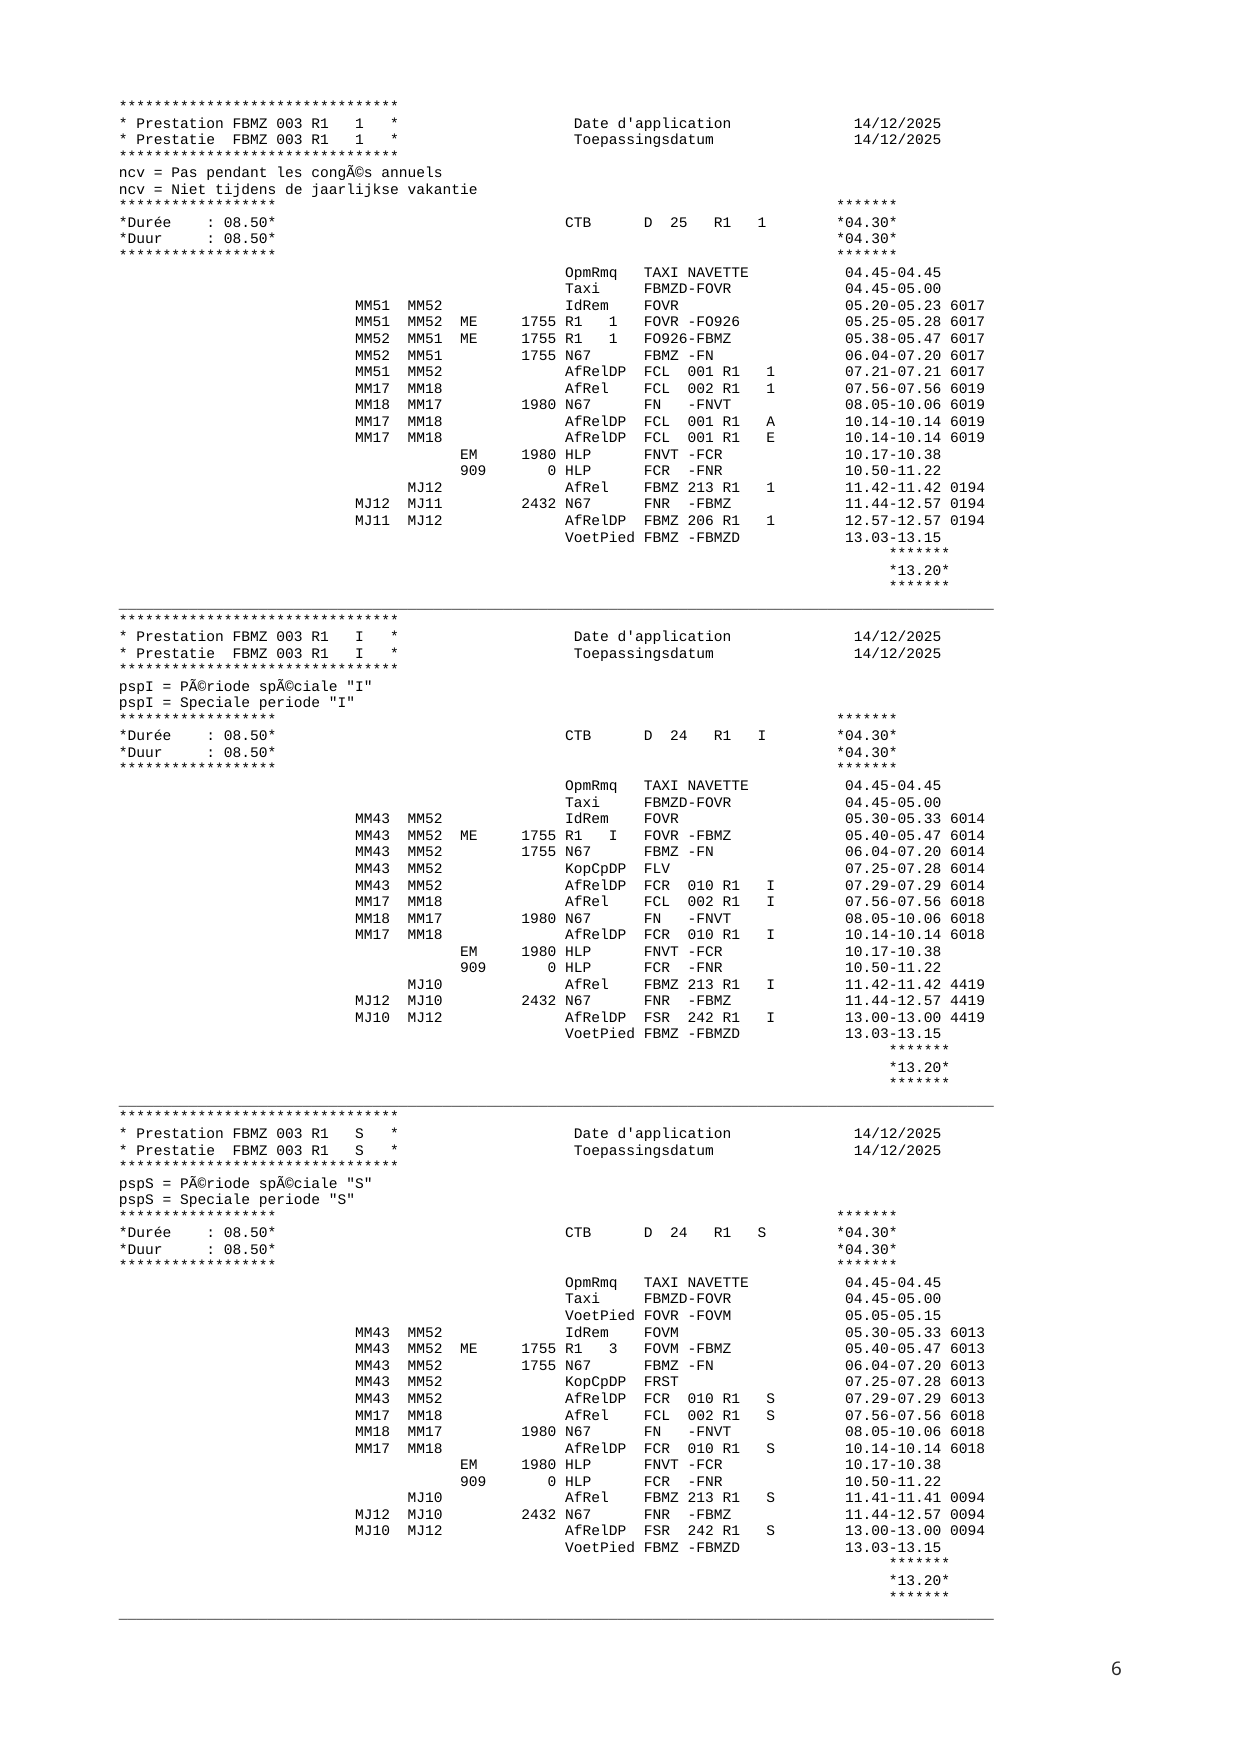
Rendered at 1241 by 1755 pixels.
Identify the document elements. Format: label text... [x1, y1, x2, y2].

text ******************************** * Prestation FBMZ 003 R1 1 * Date d'application 14/12/2025 * Prestatie FBMZ 003 R1 1 * Toepassingsdatum 14/12/2025 ******************************** ncv = Pas pendant les congÃ©s annuels ncv = Niet tijdens de jaarlijkse vakantie ****************** ******* *Durée : 08.50* CTB D 25 R1 1 *04.30* *Duur : 08.50* *04.30* ****************** ******* OpmRmq TAXI NAVETTE 04.45-04.45 Taxi FBMZD-FOVR 04.45-05.00 MM51 MM52 IdRem FOVR 05.20-05.23 6017 MM51 MM52 ME 1755 R1 1 FOVR -FO926 05.25-05.28 6017 MM52 MM51 ME 1755 R1 1 FO926-FBMZ 05.38-05.47 6017 MM52 MM51 1755 N67 FBMZ -FN 06.04-07.20 6017 MM51 MM52 AfRelDP FCL 001 R1 1 07.21-07.21 6017 MM17 MM18 AfRel FCL 002 R1 1 07.56-07.56 6019 MM18 MM17 1980 N67 FN -FNVT 08.05-10.06 6019 MM17 MM18 AfRelDP FCL 001 R1 A 10.14-10.14 6019 MM17 MM18 AfRelDP FCL 001 R1 E 10.14-10.14 6019 EM 1980 HLP FNVT -FCR 10.17-10.38 909 0 HLP FCR -FNR 10.50-11.22 MJ12 AfRel FBMZ 213 R1 1 11.42-11.42 0194 MJ12 MJ11 2432 N67 FNR -FBMZ 11.44-12.57 0194 MJ11 MJ12 AfRelDP FBMZ 206 R1 1 12.57-12.57 0194 VoetPied FBMZ -FBMZD 13.03-13.15 ******* *13.20* ******* ____________________________________________________________________________________________________ [119, 99, 1122, 613]
text ******************************** * Prestation FBMZ 003 R1 S * Date d'application 14/12/2025 * Prestatie FBMZ 003 R1 S * Toepassingsdatum 14/12/2025 ******************************** pspS = PÃ©riode spÃ©ciale "S" pspS = Speciale periode "S" ****************** ******* *Durée : 08.50* CTB D 24 R1 S *04.30* *Duur : 08.50* *04.30* ****************** ******* OpmRmq TAXI NAVETTE 04.45-04.45 Taxi FBMZD-FOVR 04.45-05.00 VoetPied FOVR -FOVM 05.05-05.15 MM43 MM52 IdRem FOVM 05.30-05.33 6013 MM43 MM52 ME 1755 R1 3 FOVM -FBMZ 05.40-05.47 6013 MM43 MM52 1755 N67 FBMZ -FN 06.04-07.20 6013 MM43 MM52 KopCpDP FRST 07.25-07.28 6013 MM43 MM52 AfRelDP FCR 010 R1 S 07.29-07.29 6013 MM17 MM18 AfRel FCL 002 R1 S 07.56-07.56 6018 MM18 MM17 1980 N67 FN -FNVT 08.05-10.06 6018 MM17 MM18 AfRelDP FCR 010 R1 S 10.14-10.14 6018 EM 1980 HLP FNVT -FCR 10.17-10.38 909 0 HLP FCR -FNR 10.50-11.22 MJ10 AfRel FBMZ 213 R1 S 11.41-11.41 0094 MJ12 MJ10 2432 N67 FNR -FBMZ 11.44-12.57 0094 MJ10 MJ12 AfRelDP FSR 242 R1 S 13.00-13.00 0094 VoetPied FBMZ -FBMZD 13.03-13.15 ******* *13.20* ******* ____________________________________________________________________________________________________ [119, 1109, 1122, 1623]
text ******************************** * Prestation FBMZ 003 R1 I * Date d'application 14/12/2025 * Prestatie FBMZ 003 R1 I * Toepassingsdatum 14/12/2025 ******************************** pspI = PÃ©riode spÃ©ciale "I" pspI = Speciale periode "I" ****************** ******* *Durée : 08.50* CTB D 24 R1 I *04.30* *Duur : 08.50* *04.30* ****************** ******* OpmRmq TAXI NAVETTE 04.45-04.45 Taxi FBMZD-FOVR 04.45-05.00 MM43 MM52 IdRem FOVR 05.30-05.33 6014 MM43 MM52 ME 1755 R1 I FOVR -FBMZ 05.40-05.47 6014 MM43 MM52 1755 N67 FBMZ -FN 06.04-07.20 6014 MM43 MM52 KopCpDP FLV 07.25-07.28 6014 MM43 MM52 AfRelDP FCR 010 R1 I 07.29-07.29 6014 MM17 MM18 AfRel FCL 002 R1 I 07.56-07.56 6018 MM18 MM17 1980 N67 FN -FNVT 08.05-10.06 6018 MM17 MM18 AfRelDP FCR 010 R1 I 10.14-10.14 6018 EM 1980 HLP FNVT -FCR 10.17-10.38 909 0 HLP FCR -FNR 10.50-11.22 MJ10 AfRel FBMZ 213 R1 I 11.42-11.42 4419 MJ12 MJ10 2432 N67 FNR -FBMZ 11.44-12.57 4419 MJ10 MJ12 AfRelDP FSR 242 R1 I 13.00-13.00 4419 VoetPied FBMZ -FBMZD 13.03-13.15 ******* *13.20* ******* ____________________________________________________________________________________________________ [119, 613, 1122, 1109]
